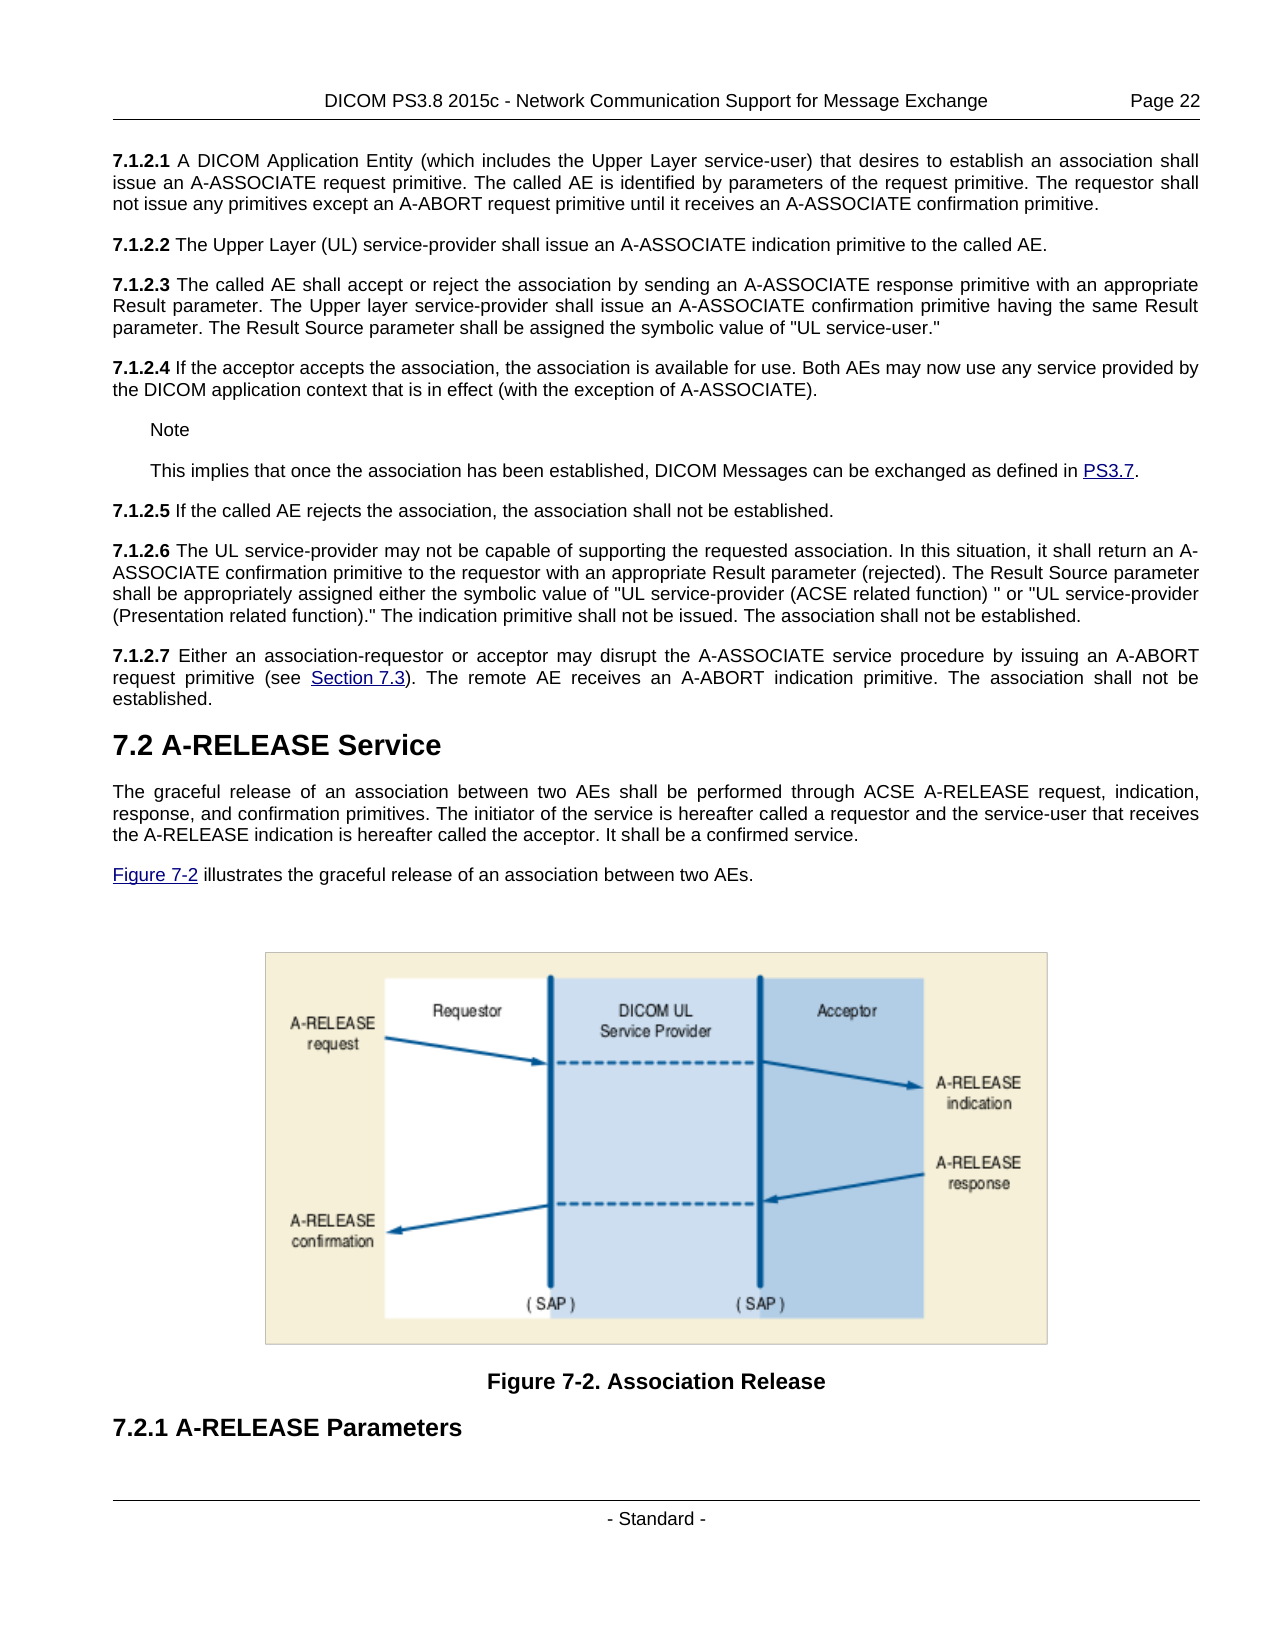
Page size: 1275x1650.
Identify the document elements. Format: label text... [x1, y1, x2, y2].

text The graceful release of an association between two AEs shall be performed through ACSE A-RELEASE request, indication, response, and confirmation primitives. The initiator of the service is hereafter called a requestor and the service-user that receives the A-RELEASE indication is hereafter called the acceptor. It shall be a confirmed service. [112, 781, 1200, 845]
text Note [150, 419, 1162, 441]
text Figure 7-2. Association Release [112, 1368, 1200, 1394]
text 7.1.2.3 The called AE shall accept or reject the association by sending an A-ASSOCIATE response primitive with an appropriate Result parameter. The Upper layer service-provider shall issue an A-ASSOCIATE confirmation primitive having the same Result parameter. The Result Source parameter shall be assigned the symbolic value of "UL service-user." [112, 274, 1200, 338]
text 7.1.2.2 The Upper Layer (UL) service-provider shall issue an A-ASSOCIATE indication primitive to the called AE. [112, 233, 1200, 255]
text 7.1.2.7 Either an association-requestor or acceptor may disrupt the A-ASSOCIATE service procedure by issuing an A-ABORT request primitive (see Section 7.3). The remote AE receives an A-ABORT indication primitive. The association shall not be established. [112, 645, 1200, 710]
text 7.1.2.5 If the called AE rejects the association, the association shall not be established. [112, 500, 1200, 521]
text This implies that once the association has been established, DICOM Messages can be exchanged as defined in PS3.7. [150, 459, 1162, 481]
picture [264, 952, 1049, 1346]
text 7.2 A-RELEASE Service [112, 728, 1200, 762]
text 7.2.1 A-RELEASE Parameters [112, 1413, 1200, 1442]
text 7.1.2.4 If the acceptor accepts the association, the association is available for use. Both AEs may now use any service provided by the DICOM application context that is in effect (with the exception of A-ASSOCIATE). [112, 357, 1200, 400]
text 7.1.2.1 A DICOM Application Entity (which includes the Upper Layer service-user) that desires to establish an association shall issue an A-ASSOCIATE request primitive. The called AE is identified by parameters of the request primitive. The requestor shall not issue any primitives except an A-ABORT request primitive until it receives an A-ASSOCIATE confirmation primitive. [112, 150, 1200, 215]
text Figure 7-2 illustrates the graceful release of an association between two AEs. [112, 864, 1200, 886]
text 7.1.2.6 The UL service-provider may not be capable of supporting the requested association. In this situation, it shall return an A-ASSOCIATE confirmation primitive to the requestor with an appropriate Result parameter (rejected). The Result Source parameter shall be appropriately assigned either the symbolic value of "UL service-provider (ACSE related function) " or "UL service-provider (Presentation related function)." The indication primitive shall not be issued. The association shall not be established. [112, 540, 1200, 626]
